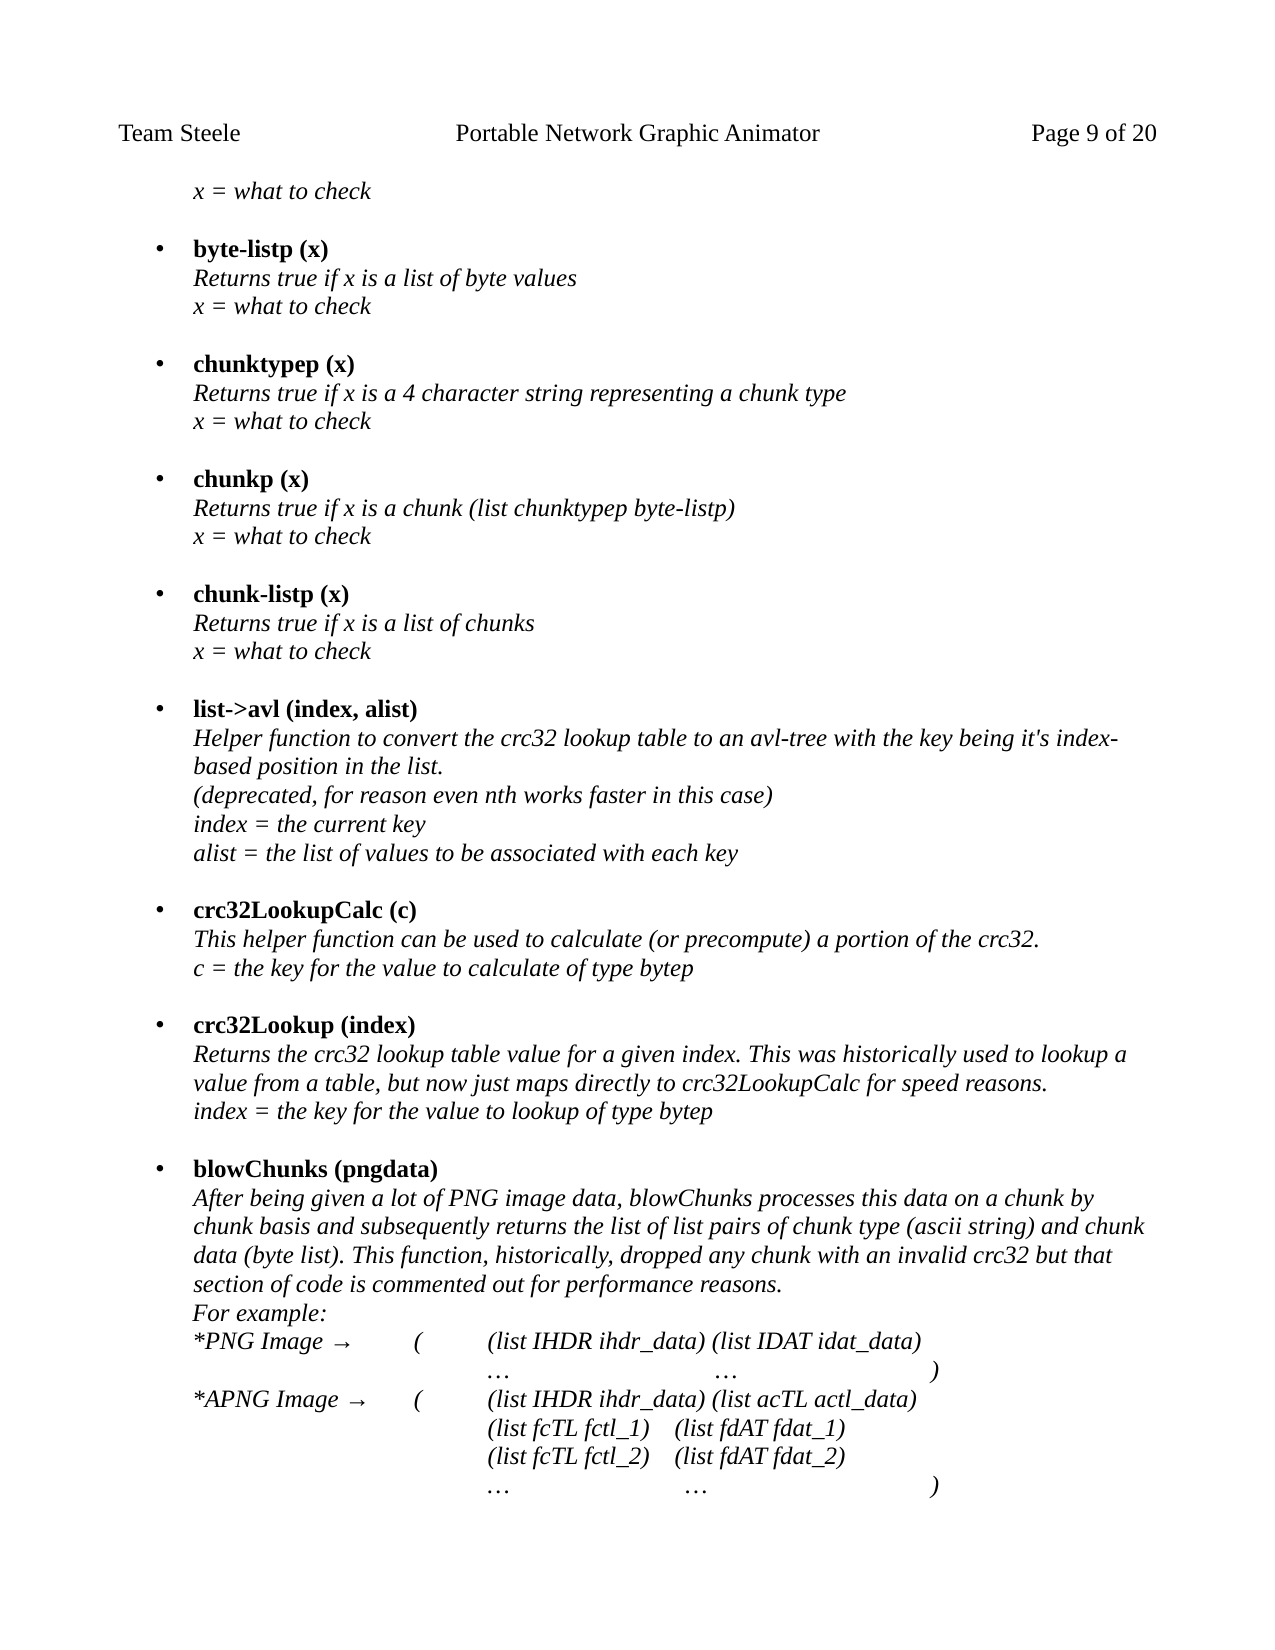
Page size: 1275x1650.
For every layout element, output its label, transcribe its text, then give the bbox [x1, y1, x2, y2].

text (list fcTL fctl_1) (list fdAT fdat_1) [118, 1413, 1157, 1441]
list crc32Lookup (index) Returns the crc32 lookup table value for a given index. This was historically used to lookup a value from a table, but now just maps directly to crc32LookupCalc for speed reasons. index = the key for the value to lookup of type bytep [156, 1010, 1157, 1154]
list crc32LookupCalc (c) This helper function can be used to calculate (or precompute) a portion of the crc32. c = the key for the value to calculate of type bytep [156, 895, 1157, 1010]
text *APNG Image → ( (list IHDR ihdr_data) (list acTL actl_data) [118, 1384, 1157, 1413]
list chunktypep (x) Returns true if x is a 4 character string representing a chunk type x = what to check [156, 349, 1157, 464]
list chunkp (x) Returns true if x is a chunk (list chunktypep byte-listp) x = what to check [156, 464, 1157, 579]
text *PNG Image → ( (list IHDR ihdr_data) (list IDAT idat_data) [118, 1326, 1157, 1355]
list x = what to check [156, 176, 1157, 234]
text For example: [118, 1298, 1157, 1326]
list chunk-listp (x) Returns true if x is a list of chunks x = what to check [156, 579, 1157, 694]
text … … ) [118, 1470, 1157, 1499]
list blowChunks (pngdata) After being given a lot of PNG image data, blowChunks processes this data on a chunk by chunk basis and subsequently returns the list of list pairs of chunk type (ascii string) and chunk data (byte list). This function, historically, dropped any chunk with an invalid crc32 but that section of code is commented out for performance reasons. [156, 1154, 1157, 1298]
text (list fcTL fctl_2) (list fdAT fdat_2) [118, 1441, 1157, 1470]
list byte-listp (x) Returns true if x is a list of byte values x = what to check [156, 234, 1157, 349]
text … … ) [118, 1355, 1157, 1384]
list list->avl (index, alist) Helper function to convert the crc32 lookup table to an avl-tree with the key being it's index-based position in the list. (deprecated, for reason even nth works faster in this case) index = the current key alist = the list of values to be associated with each key [156, 694, 1157, 895]
